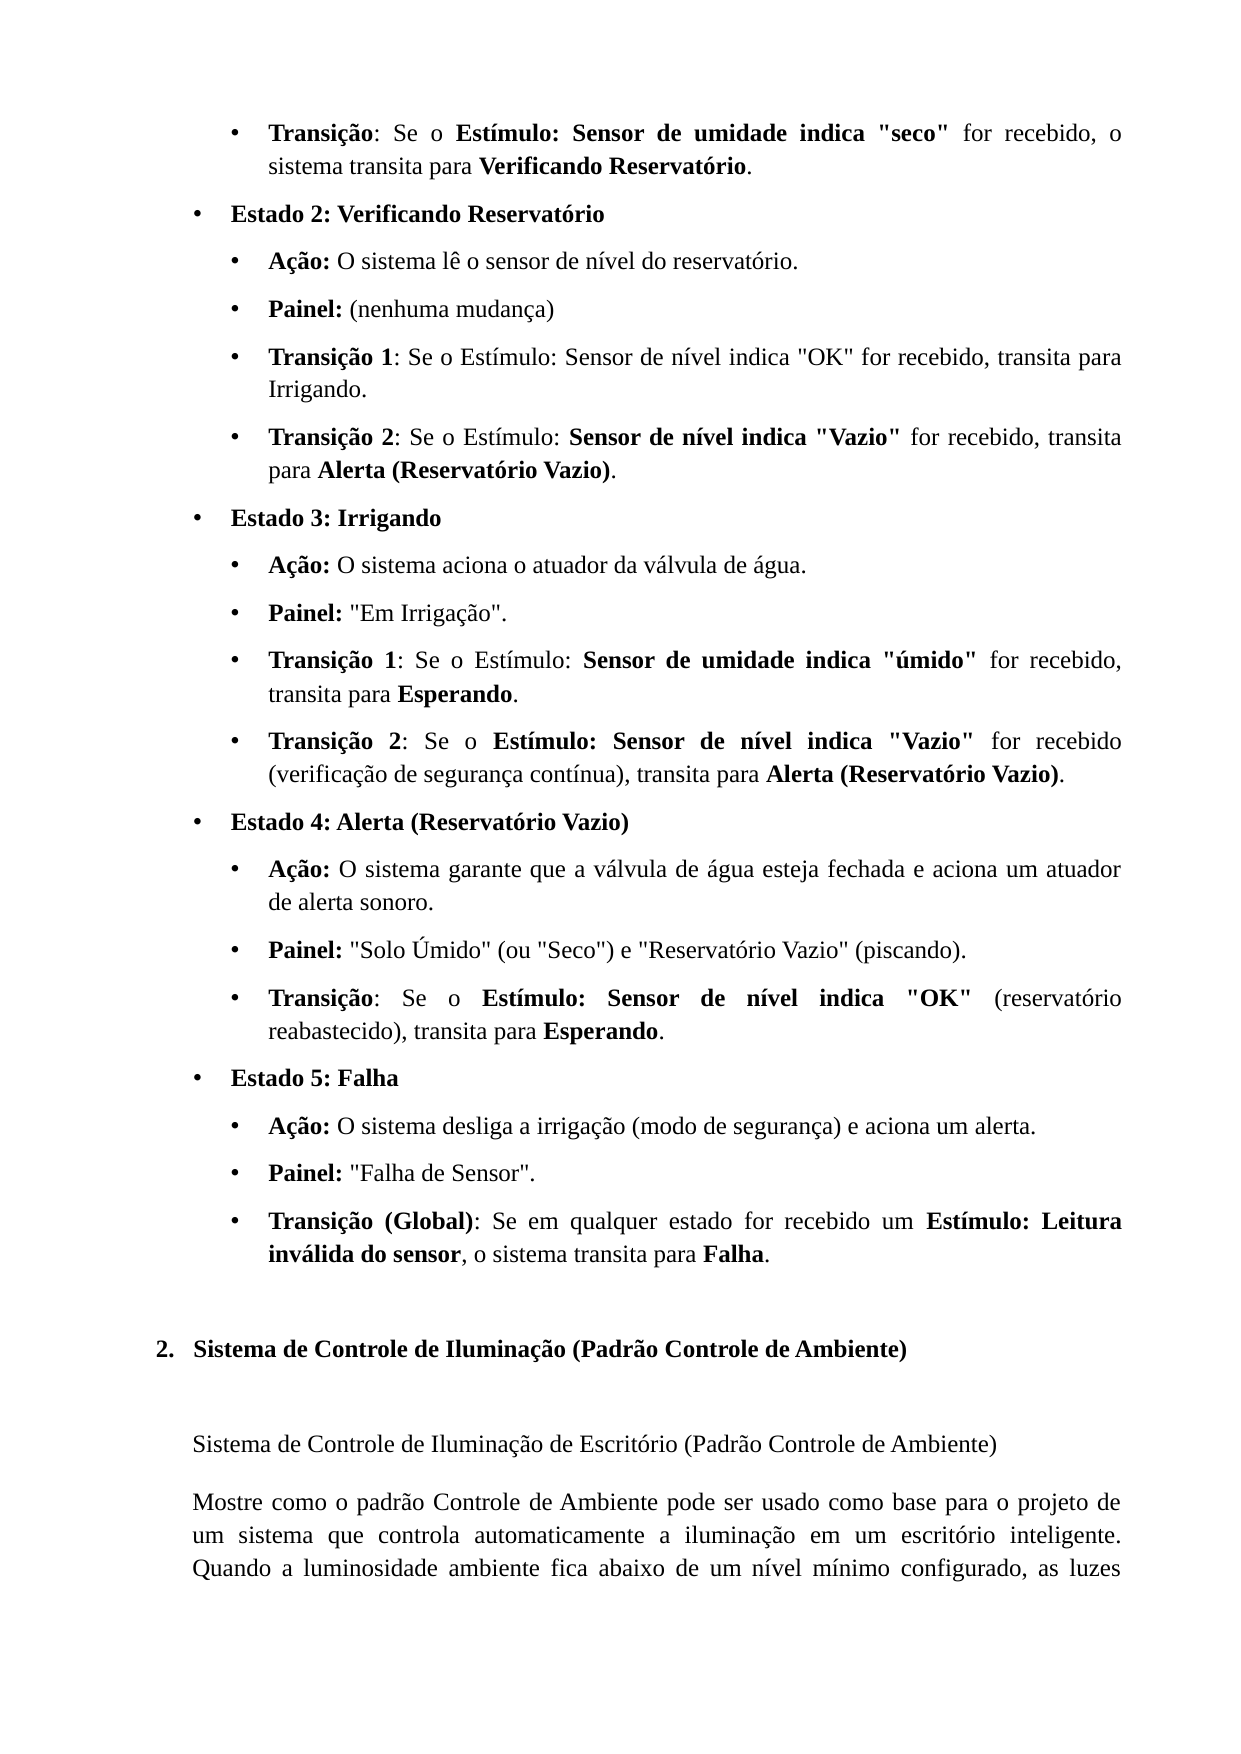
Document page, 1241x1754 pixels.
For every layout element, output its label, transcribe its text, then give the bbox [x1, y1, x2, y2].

list Transição: Se o Estímulo: Sensor de nível indica "OK" (reservatório reabastecido), transita para Esperando. [231, 983, 1122, 1044]
list Painel: "Em Irrigação". [231, 598, 1122, 627]
list Ação: O sistema aciona o atuador da válvula de água. [231, 550, 1122, 579]
list Transição: Se o Estímulo: Sensor de umidade indica "seco" for recebido, o sistema transita para Verificando Reservatório. [231, 118, 1122, 180]
list Ação: O sistema desliga a irrigação (modo de segurança) e aciona um alerta. [231, 1111, 1122, 1140]
text Mostre como o padrão Controle de Ambiente pode ser usado como base para o projeto de um sistema que controla automaticamente a iluminação em um escritório inteligente. Quando a luminosidade ambiente fica abaixo de um nível mínimo configurado, as luzes [192, 1487, 1122, 1582]
list Estado 2: Verificando Reservatório [193, 199, 1122, 227]
list Estado 4: Alerta (Reservatório Vazio) [193, 807, 1122, 836]
list Painel: "Solo Úmido" (ou "Seco") e "Reservatório Vazio" (piscando). [231, 935, 1122, 964]
list Sistema de Controle de Iluminação (Padrão Controle de Ambiente) [156, 1334, 1122, 1363]
text Sistema de Controle de Iluminação de Escritório (Padrão Controle de Ambiente) [192, 1429, 1122, 1458]
list Transição 2: Se o Estímulo: Sensor de nível indica "Vazio" for recebido (verificação de segurança contínua), transita para Alerta (Reservatório Vazio). [231, 726, 1122, 788]
list Transição 1: Se o Estímulo: Sensor de umidade indica "úmido" for recebido, transita para Esperando. [231, 646, 1122, 707]
list Estado 3: Irrigando [193, 503, 1122, 532]
list Ação: O sistema lê o sensor de nível do reservatório. [231, 246, 1122, 275]
list Estado 5: Falha [193, 1063, 1122, 1092]
list Painel: "Falha de Sensor". [231, 1158, 1122, 1187]
list Transição (Global): Se em qualquer estado for recebido um Estímulo: Leitura inválida do sensor, o sistema transita para Falha. [231, 1206, 1122, 1268]
list Transição 1: Se o Estímulo: Sensor de nível indica "OK" for recebido, transita para Irrigando. [231, 342, 1122, 403]
list Transição 2: Se o Estímulo: Sensor de nível indica "Vazio" for recebido, transita para Alerta (Reservatório Vazio). [231, 422, 1122, 484]
list Ação: O sistema garante que a válvula de água esteja fechada e aciona um atuador de alerta sonoro. [231, 854, 1122, 916]
list Painel: (nenhuma mudança) [231, 294, 1122, 323]
